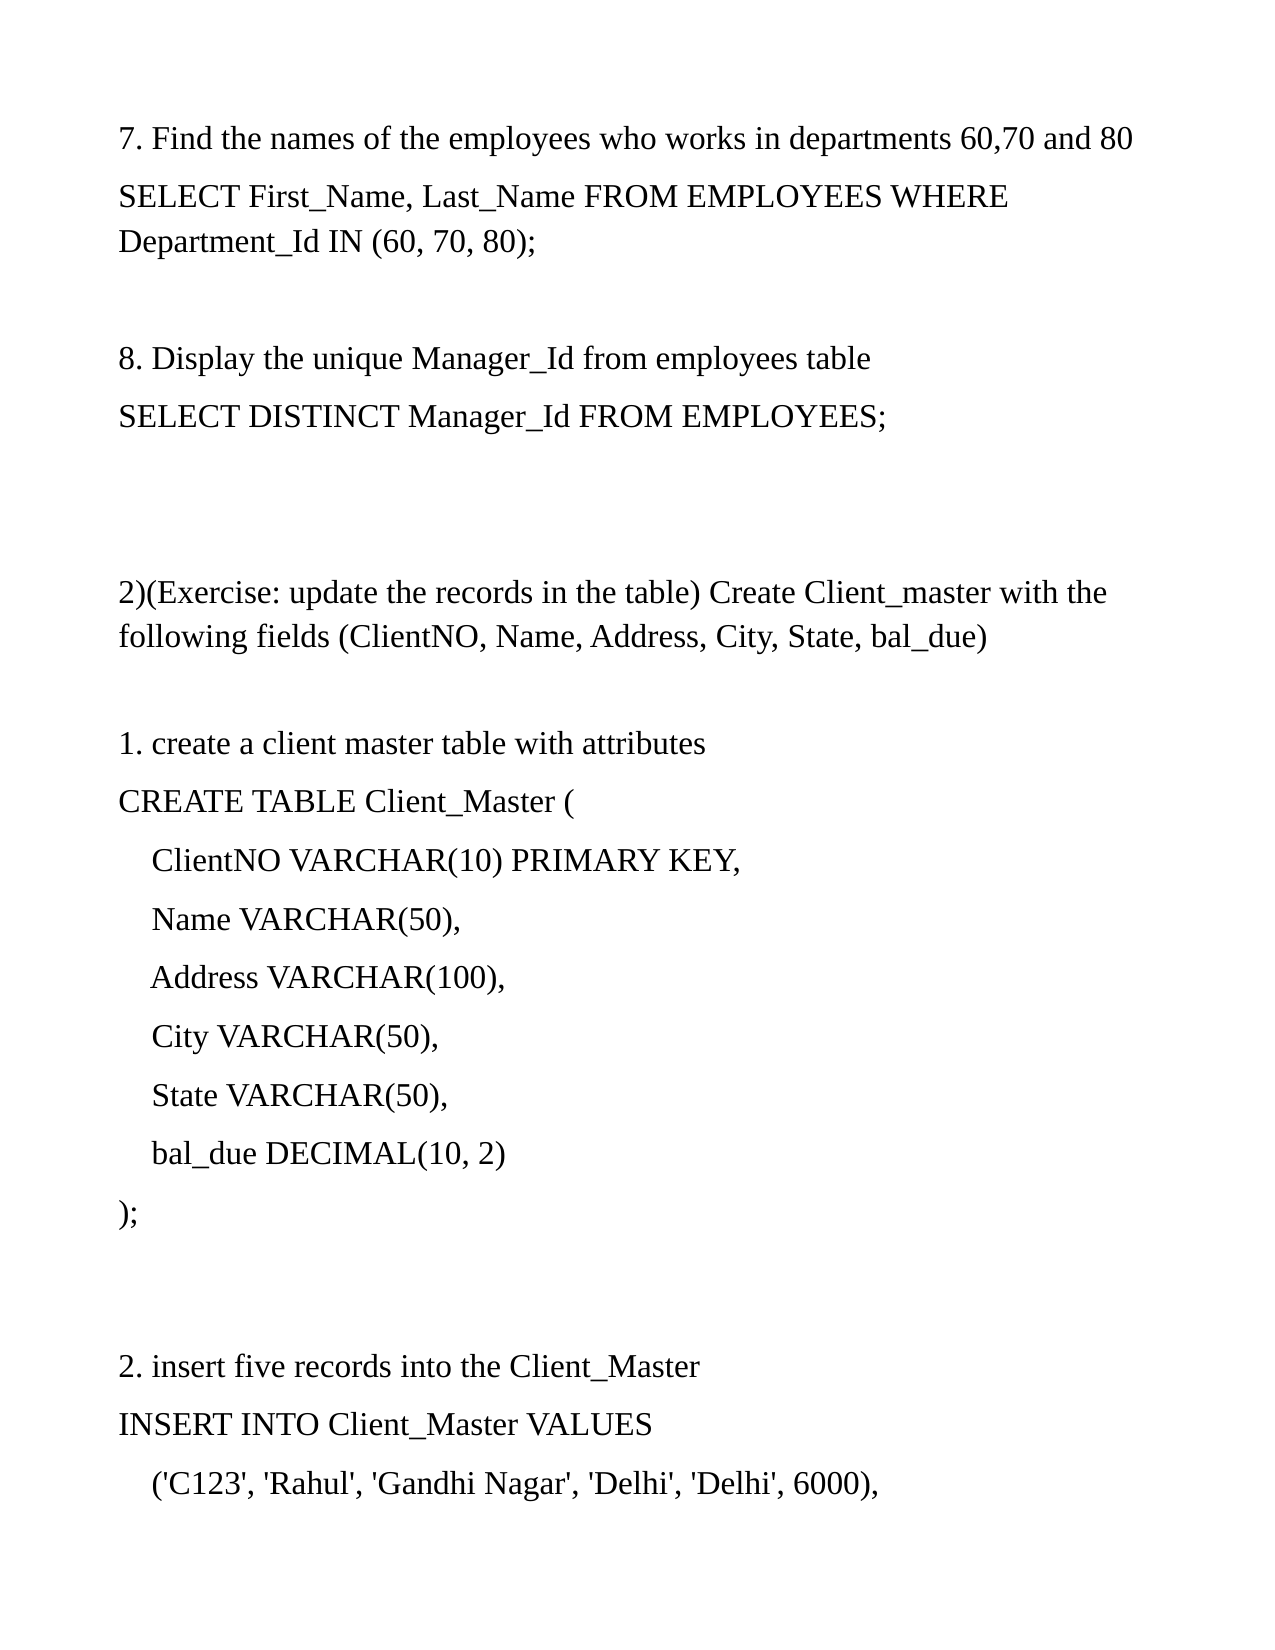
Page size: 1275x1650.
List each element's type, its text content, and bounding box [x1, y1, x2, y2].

text 1. create a client master table with attributes [118, 723, 1157, 761]
text 8. Display the unique Manager_Id from employees table [118, 338, 1157, 376]
text SELECT DISTINCT Manager_Id FROM EMPLOYEES; [118, 397, 1157, 435]
text 2)(Exercise: update the records in the table) Create Client_master with the following fields (ClientNO, Name, Address, City, State, bal_due) [118, 573, 1157, 655]
text ); [118, 1192, 1157, 1231]
text Address VARCHAR(100), [118, 958, 1157, 996]
text ClientNO VARCHAR(10) PRIMARY KEY, [118, 840, 1157, 879]
text 7. Find the names of the employees who works in departments 60,70 and 80 [118, 118, 1157, 156]
text ('C123', 'Rahul', 'Gandhi Nagar', 'Delhi', 'Delhi', 6000), [118, 1463, 1157, 1502]
text 2. insert five records into the Client_Master [118, 1346, 1157, 1384]
text Name VARCHAR(50), [118, 899, 1157, 937]
text State VARCHAR(50), [118, 1075, 1157, 1113]
text INSERT INTO Client_Master VALUES [118, 1405, 1157, 1443]
text SELECT First_Name, Last_Name FROM EMPLOYEES WHERE Department_Id IN (60, 70, 80); [118, 177, 1157, 259]
text City VARCHAR(50), [118, 1016, 1157, 1054]
text CREATE TABLE Client_Master ( [118, 782, 1157, 820]
text bal_due DECIMAL(10, 2) [118, 1133, 1157, 1172]
